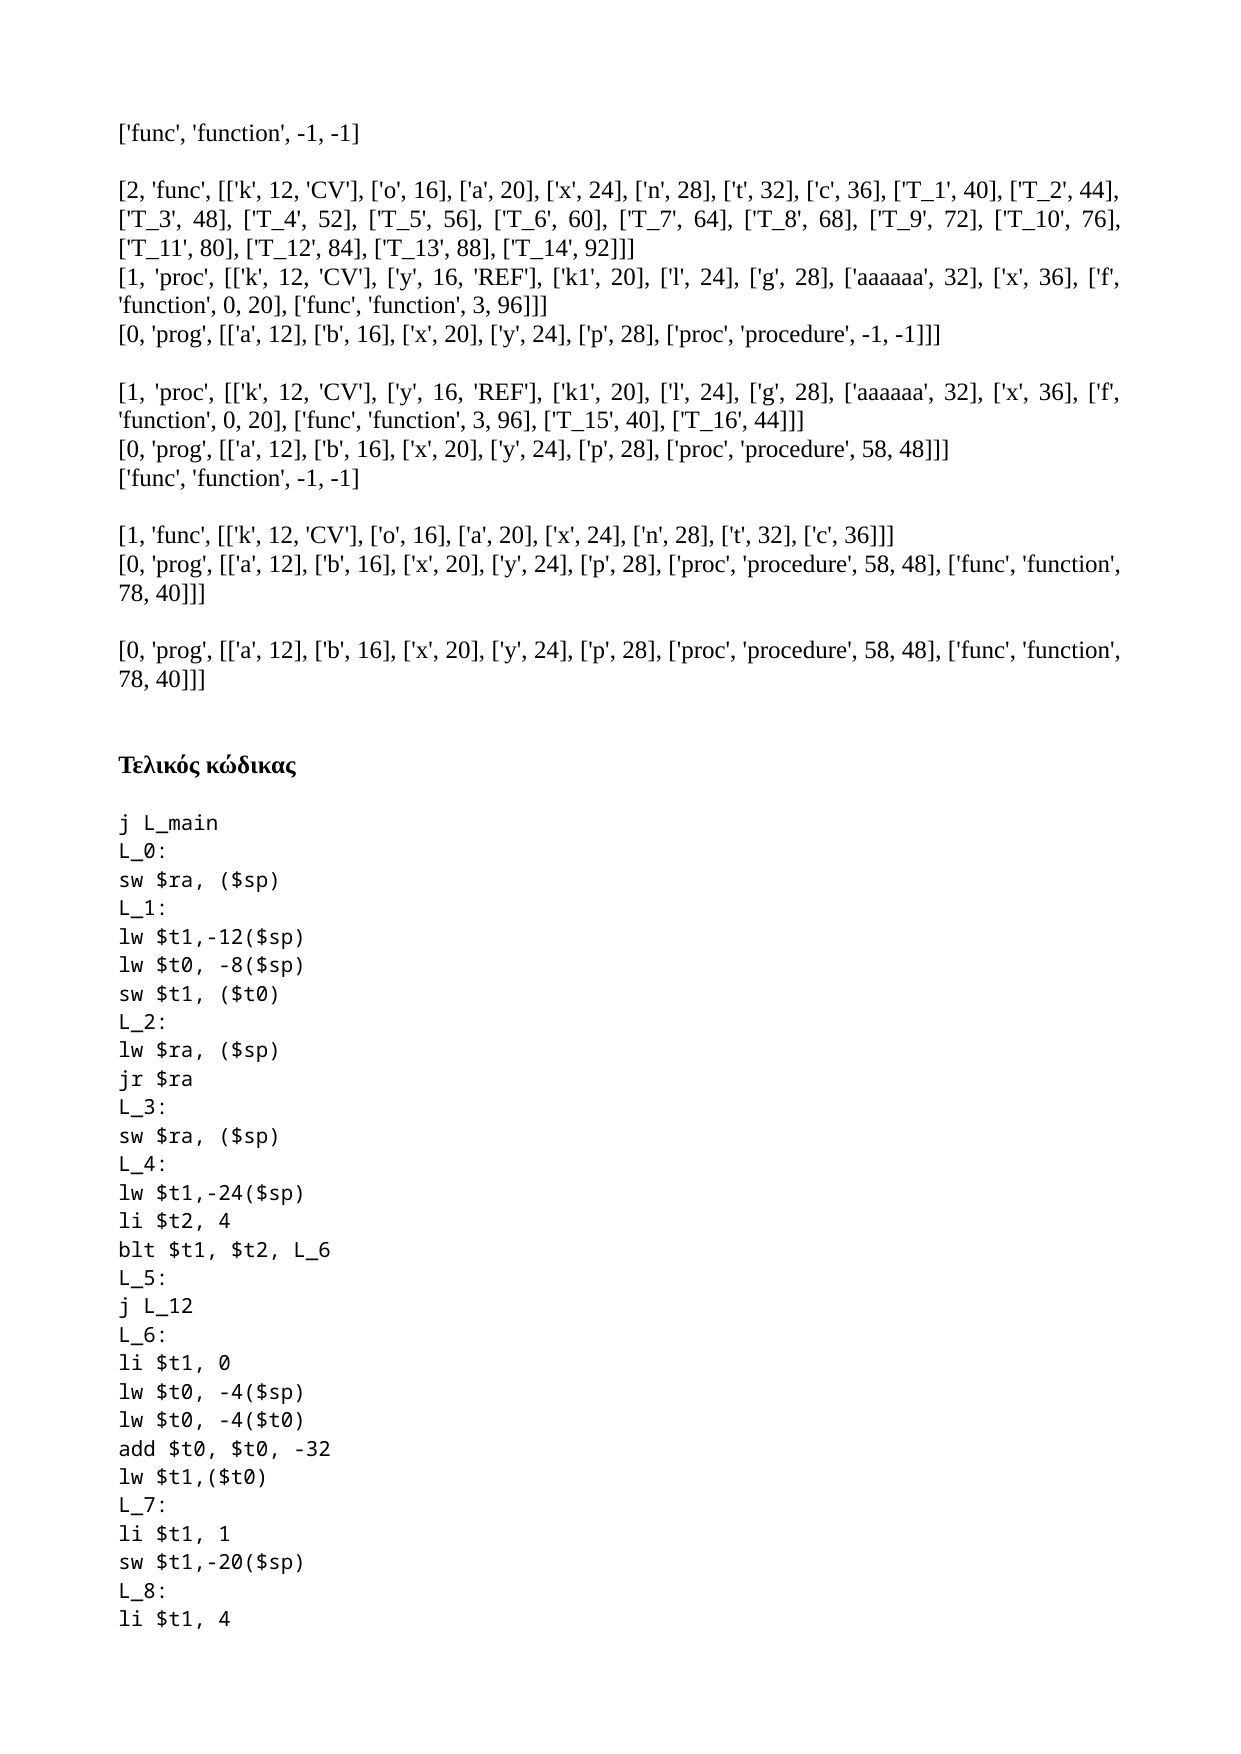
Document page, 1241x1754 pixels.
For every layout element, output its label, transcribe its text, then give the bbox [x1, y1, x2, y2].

text L_1: [118, 893, 1122, 922]
text L_8: [118, 1576, 1122, 1604]
text [0, 'prog', [['a', 12], ['b', 16], ['x', 20], ['y', 24], ['p', 28], ['proc', 'procedure', 58, 48], ['func', 'function', 78, 40]]] [118, 636, 1122, 693]
text L_4: [118, 1149, 1122, 1178]
text sw $ra, ($sp) [118, 865, 1122, 893]
text sw $ra, ($sp) [118, 1121, 1122, 1149]
text [2, 'func', [['k', 12, 'CV'], ['o', 16], ['a', 20], ['x', 24], ['n', 28], ['t', 32], ['c', 36], ['T_1', 40], ['T_2', 44], ['T_3', 48], ['T_4', 52], ['T_5', 56], ['T_6', 60], ['T_7', 64], ['T_8', 68], ['T_9', 72], ['T_10', 76], ['T_11', 80], ['T_12', 84], ['T_13', 88], ['T_14', 92]]] [118, 176, 1122, 262]
text li $t1, 4 [118, 1604, 1122, 1633]
text sw $t1,-20($sp) [118, 1547, 1122, 1576]
text jr $ra [118, 1064, 1122, 1092]
text L_0: [118, 837, 1122, 865]
text ['func', 'function', -1, -1] [118, 118, 1122, 147]
text lw $ra, ($sp) [118, 1036, 1122, 1064]
text ['func', 'function', -1, -1] [118, 463, 1122, 492]
text lw $t1,-12($sp) [118, 922, 1122, 950]
text [0, 'prog', [['a', 12], ['b', 16], ['x', 20], ['y', 24], ['p', 28], ['proc', 'procedure', 58, 48], ['func', 'function', 78, 40]]] [118, 549, 1122, 607]
text li $t1, 1 [118, 1519, 1122, 1547]
text [0, 'prog', [['a', 12], ['b', 16], ['x', 20], ['y', 24], ['p', 28], ['proc', 'procedure', -1, -1]]] [118, 319, 1122, 348]
text lw $t1,($t0) [118, 1462, 1122, 1491]
text li $t2, 4 [118, 1206, 1122, 1235]
text li $t1, 0 [118, 1348, 1122, 1377]
text lw $t0, -8($sp) [118, 950, 1122, 979]
text [1, 'proc', [['k', 12, 'CV'], ['y', 16, 'REF'], ['k1', 20], ['l', 24], ['g', 28], ['aaaaaa', 32], ['x', 36], ['f', 'function', 0, 20], ['func', 'function', 3, 96]]] [118, 262, 1122, 319]
text L_2: [118, 1007, 1122, 1036]
text L_5: [118, 1263, 1122, 1292]
text [0, 'prog', [['a', 12], ['b', 16], ['x', 20], ['y', 24], ['p', 28], ['proc', 'procedure', 58, 48]]] [118, 434, 1122, 463]
text [1, 'func', [['k', 12, 'CV'], ['o', 16], ['a', 20], ['x', 24], ['n', 28], ['t', 32], ['c', 36]]] [118, 521, 1122, 549]
text sw $t1, ($t0) [118, 979, 1122, 1007]
text Τελικός κώδικας [118, 751, 1122, 779]
text L_6: [118, 1320, 1122, 1348]
text L_3: [118, 1092, 1122, 1121]
text lw $t1,-24($sp) [118, 1178, 1122, 1206]
text L_7: [118, 1491, 1122, 1519]
text [1, 'proc', [['k', 12, 'CV'], ['y', 16, 'REF'], ['k1', 20], ['l', 24], ['g', 28], ['aaaaaa', 32], ['x', 36], ['f', 'function', 0, 20], ['func', 'function', 3, 96], ['T_15', 40], ['T_16', 44]]] [118, 377, 1122, 434]
text lw $t0, -4($t0) [118, 1405, 1122, 1434]
text j L_main [118, 808, 1122, 837]
text j L_12 [118, 1292, 1122, 1320]
text lw $t0, -4($sp) [118, 1377, 1122, 1405]
text add $t0, $t0, -32 [118, 1434, 1122, 1462]
text blt $t1, $t2, L_6 [118, 1235, 1122, 1263]
